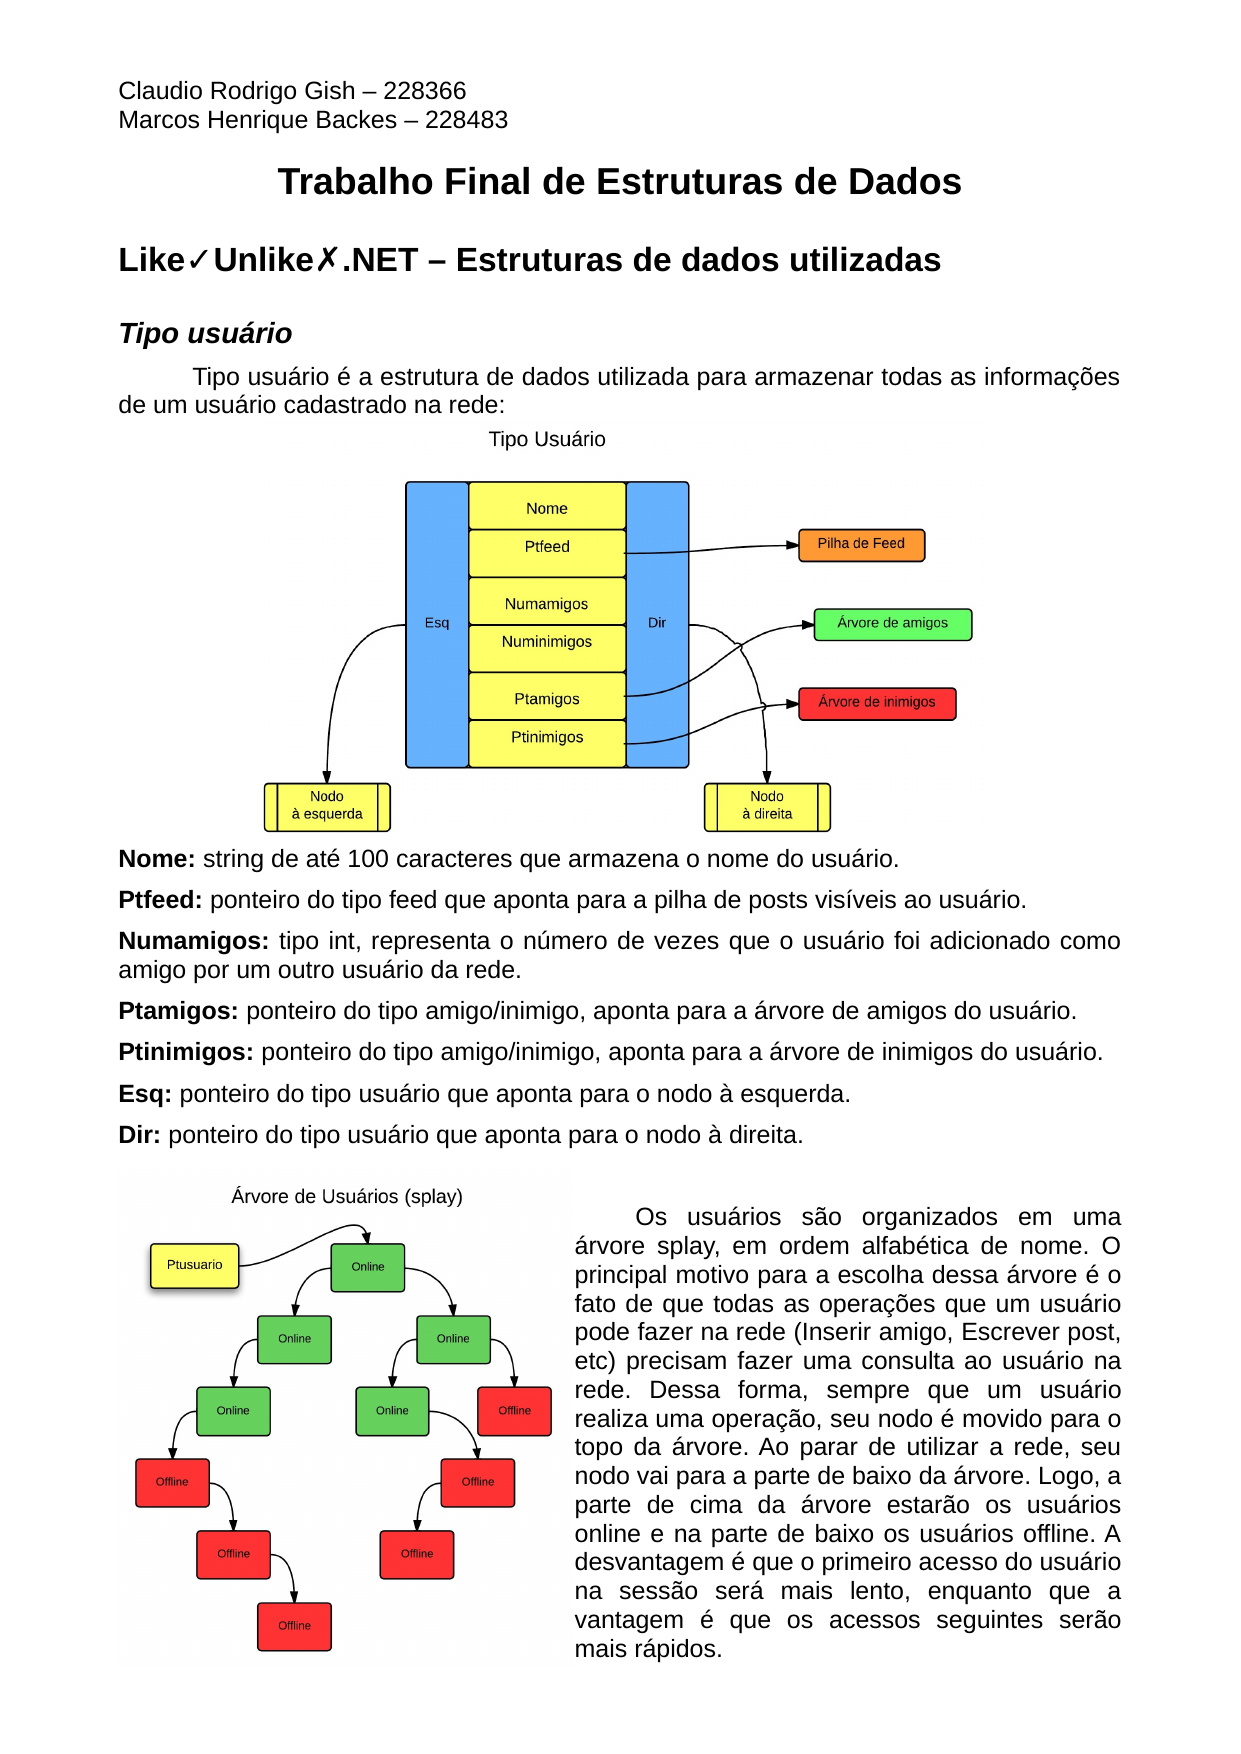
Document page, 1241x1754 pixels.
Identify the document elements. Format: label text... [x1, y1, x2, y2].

text Os usuários são organizados em uma árvore splay, em ordem alfabética de nome. O principal motivo para a escolha dessa árvore é o fato de que todas as operações que um usuário pode fazer na rede (Inserir amigo, Escrever post, etc) precisam fazer uma consulta ao usuário na rede. Dessa forma, sempre que um usuário realiza uma operação, seu nodo é movido para o topo da árvore. Ao parar de utilizar a rede, seu nodo vai para a parte de baixo da árvore. Logo, a parte de cima da árvore estarão os usuários online e na parte de baixo os usuários offline. A desvantagem é que o primeiro acesso do usuário na sessão será mais lento, enquanto que a vantagem é que os acessos seguintes serão mais rápidos. [575, 1202, 1122, 1662]
text Dir: ponteiro do tipo usuário que aponta para o nodo à direita. [118, 1120, 1122, 1149]
text Ptamigos: ponteiro do tipo amigo/inimigo, aponta para a árvore de amigos do usuário. [118, 996, 1122, 1025]
subtitle Like✓Unlike✗.NET – Estruturas de dados utilizadas [118, 239, 1122, 278]
subtitle Tipo usuário [118, 316, 1122, 349]
text Claudio Rodrigo Gish – 228366 Marcos Henrique Backes – 228483 [118, 76, 1122, 134]
text Numamigos: tipo int, representa o número de vezes que o usuário foi adicionado como amigo por um outro usuário da rede. [118, 926, 1122, 984]
picture [256, 421, 984, 844]
text Ptfeed: ponteiro do tipo feed que aponta para a pilha de posts visíveis ao usuário. [118, 885, 1122, 914]
text Ptinimigos: ponteiro do tipo amigo/inimigo, aponta para a árvore de inimigos do usuário. [118, 1037, 1122, 1066]
title Trabalho Final de Estruturas de Dados [118, 159, 1122, 202]
text Nome: string de até 100 caracteres que armazena o nome do usuário. [118, 432, 1122, 872]
text Tipo usuário é a estrutura de dados utilizada para armazenar todas as informações de um usuário cadastrado na rede: [118, 362, 1122, 419]
text Esq: ponteiro do tipo usuário que aponta para o nodo à esquerda. [118, 1079, 1122, 1107]
picture [118, 1169, 575, 1667]
